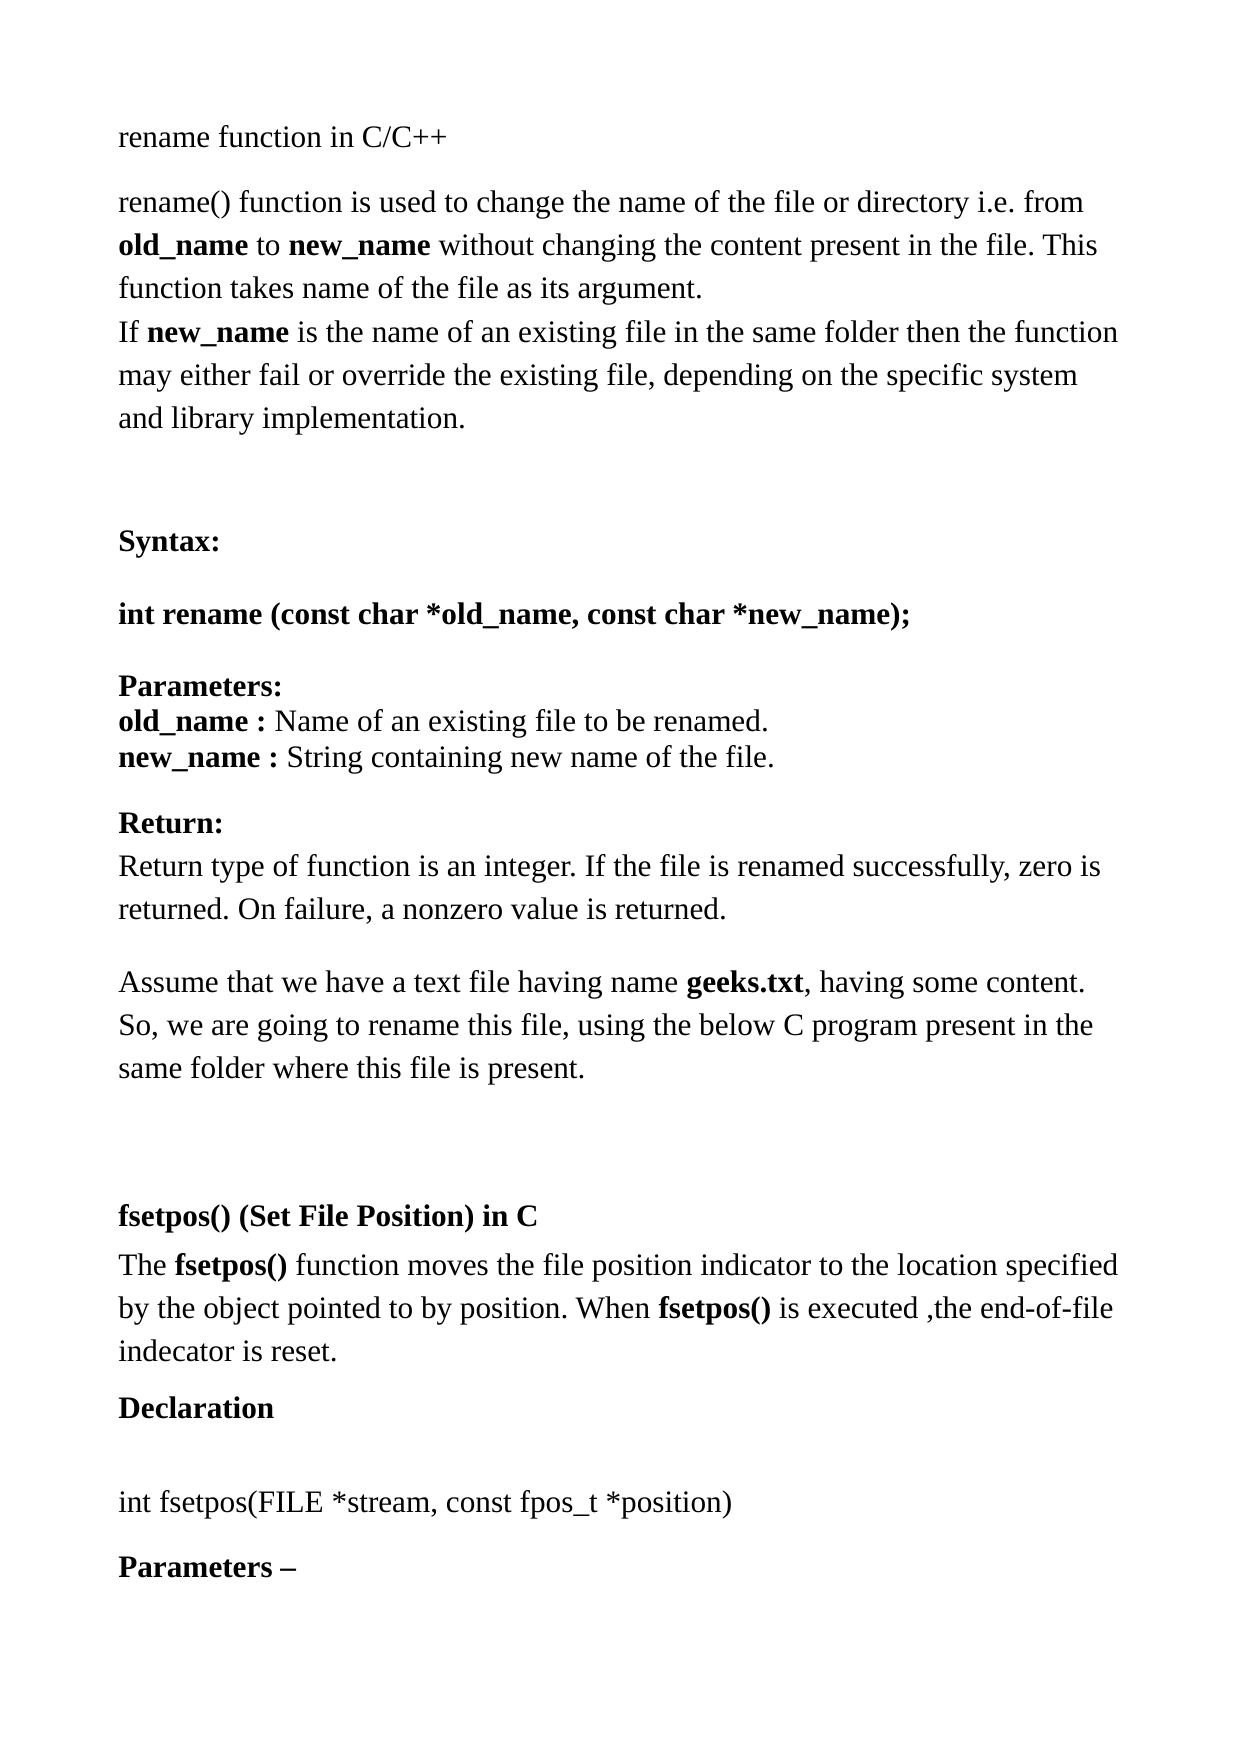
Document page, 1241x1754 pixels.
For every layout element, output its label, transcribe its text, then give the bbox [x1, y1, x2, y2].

text int rename (const char *old_name, const char *new_name); [118, 595, 1122, 631]
text Syntax: [118, 522, 1122, 558]
text Declaration [118, 1390, 1122, 1426]
text int fsetpos(FILE *stream, const fpos_t *position) [118, 1483, 1122, 1519]
subtitle rename function in C/C++ [118, 118, 1122, 154]
text new_name : String containing new name of the file. [118, 739, 1122, 774]
text Return: Return type of function is an integer. If the file is renamed successfully, zero is returned. On failure, a nonzero value is returned. [118, 804, 1122, 926]
text The fsetpos() function moves the file position indicator to the location specified by the object pointed to by position. When fsetpos() is executed ,the end-of-file indecator is reset. [118, 1246, 1122, 1368]
text old_name : Name of an existing file to be renamed. [118, 703, 1122, 739]
subtitle fsetpos() (Set File Position) in C [118, 1197, 1122, 1233]
text Parameters – [118, 1549, 1122, 1585]
text rename() function is used to change the name of the file or directory i.e. from old_name to new_name without changing the content present in the file. This function takes name of the file as its argument. If new_name is the name of an existing file in the same folder then the function may either fail or override the existing file, depending on the specific system and library implementation. [118, 183, 1122, 435]
text Assume that we have a text file having name geeks.txt, having some content. So, we are going to rename this file, using the below C program present in the same folder where this file is present. [118, 963, 1122, 1085]
text Parameters: [118, 667, 1122, 703]
